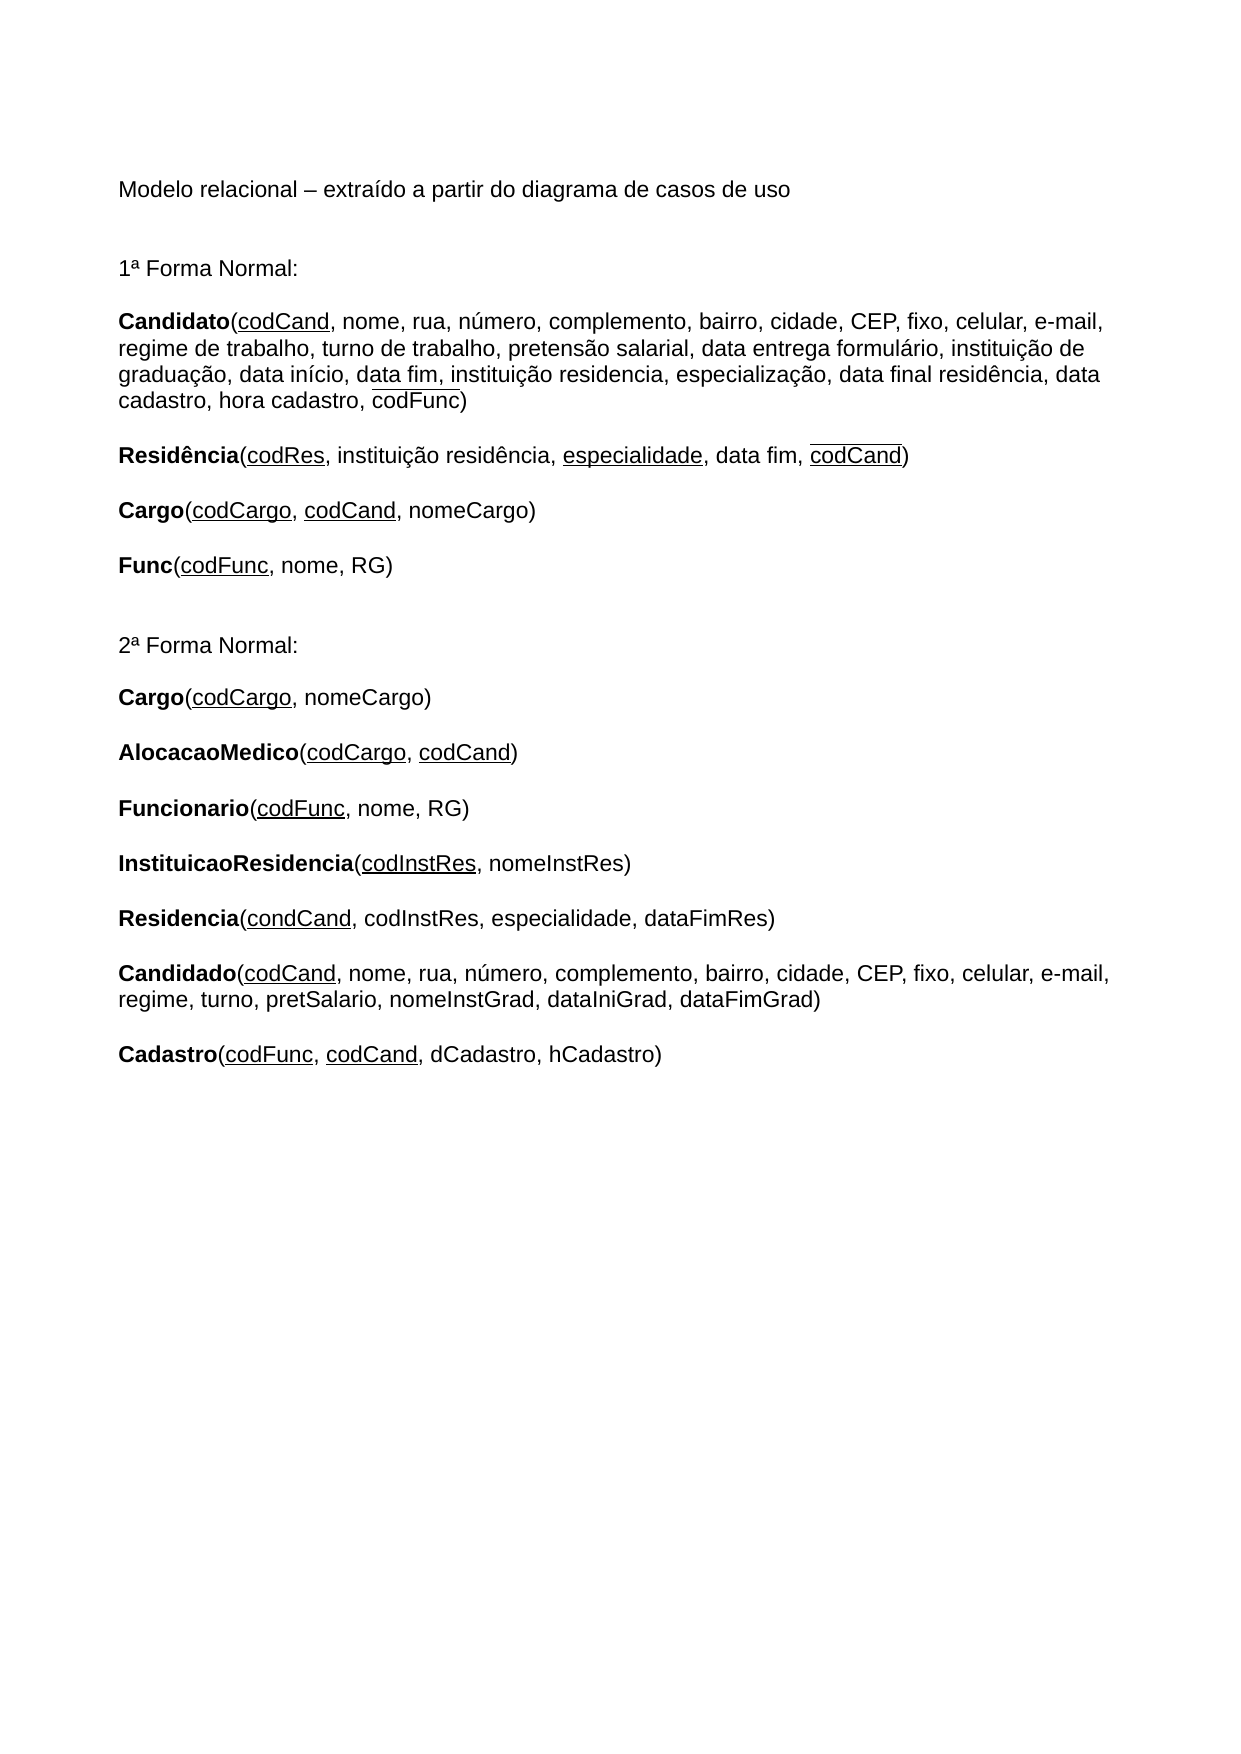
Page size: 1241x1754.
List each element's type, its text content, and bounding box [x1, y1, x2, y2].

text Candidato(codCand, nome, rua, número, complemento, bairro, cidade, CEP, fixo, celular, e-mail, regime de trabalho, turno de trabalho, pretensão salarial, data entrega formulário, instituição de graduação, data início, data fim, instituição residencia, especialização, data final residência, data cadastro, hora cadastro, codFunc) [118, 308, 1122, 413]
text Funcionario(codFunc, nome, RG) [118, 794, 1122, 821]
text Cargo(codCargo, nomeCargo) [118, 684, 1122, 711]
text Residencia(condCand, codInstRes, especialidade, dataFimRes) [118, 905, 1122, 931]
text 2ª Forma Normal: [118, 632, 1122, 658]
text Modelo relacional – extraído a partir do diagrama de casos de uso [118, 176, 1122, 203]
text Candidado(codCand, nome, rua, número, complemento, bairro, cidade, CEP, fixo, celular, e-mail, regime, turno, pretSalario, nomeInstGrad, dataIniGrad, dataFimGrad) [118, 960, 1122, 1012]
text Cadastro(codFunc, codCand, dCadastro, hCadastro) [118, 1041, 1122, 1068]
text Cargo(codCargo, codCand, nomeCargo) [118, 497, 1122, 524]
text Func(codFunc, nome, RG) [118, 552, 1122, 579]
text 1ª Forma Normal: [118, 255, 1122, 282]
text AlocacaoMedico(codCargo, codCand) [118, 739, 1122, 766]
text InstituicaoResidencia(codInstRes, nomeInstRes) [118, 849, 1122, 876]
text Residência(codRes, instituição residência, especialidade, data fim, codCand) [118, 442, 1122, 469]
